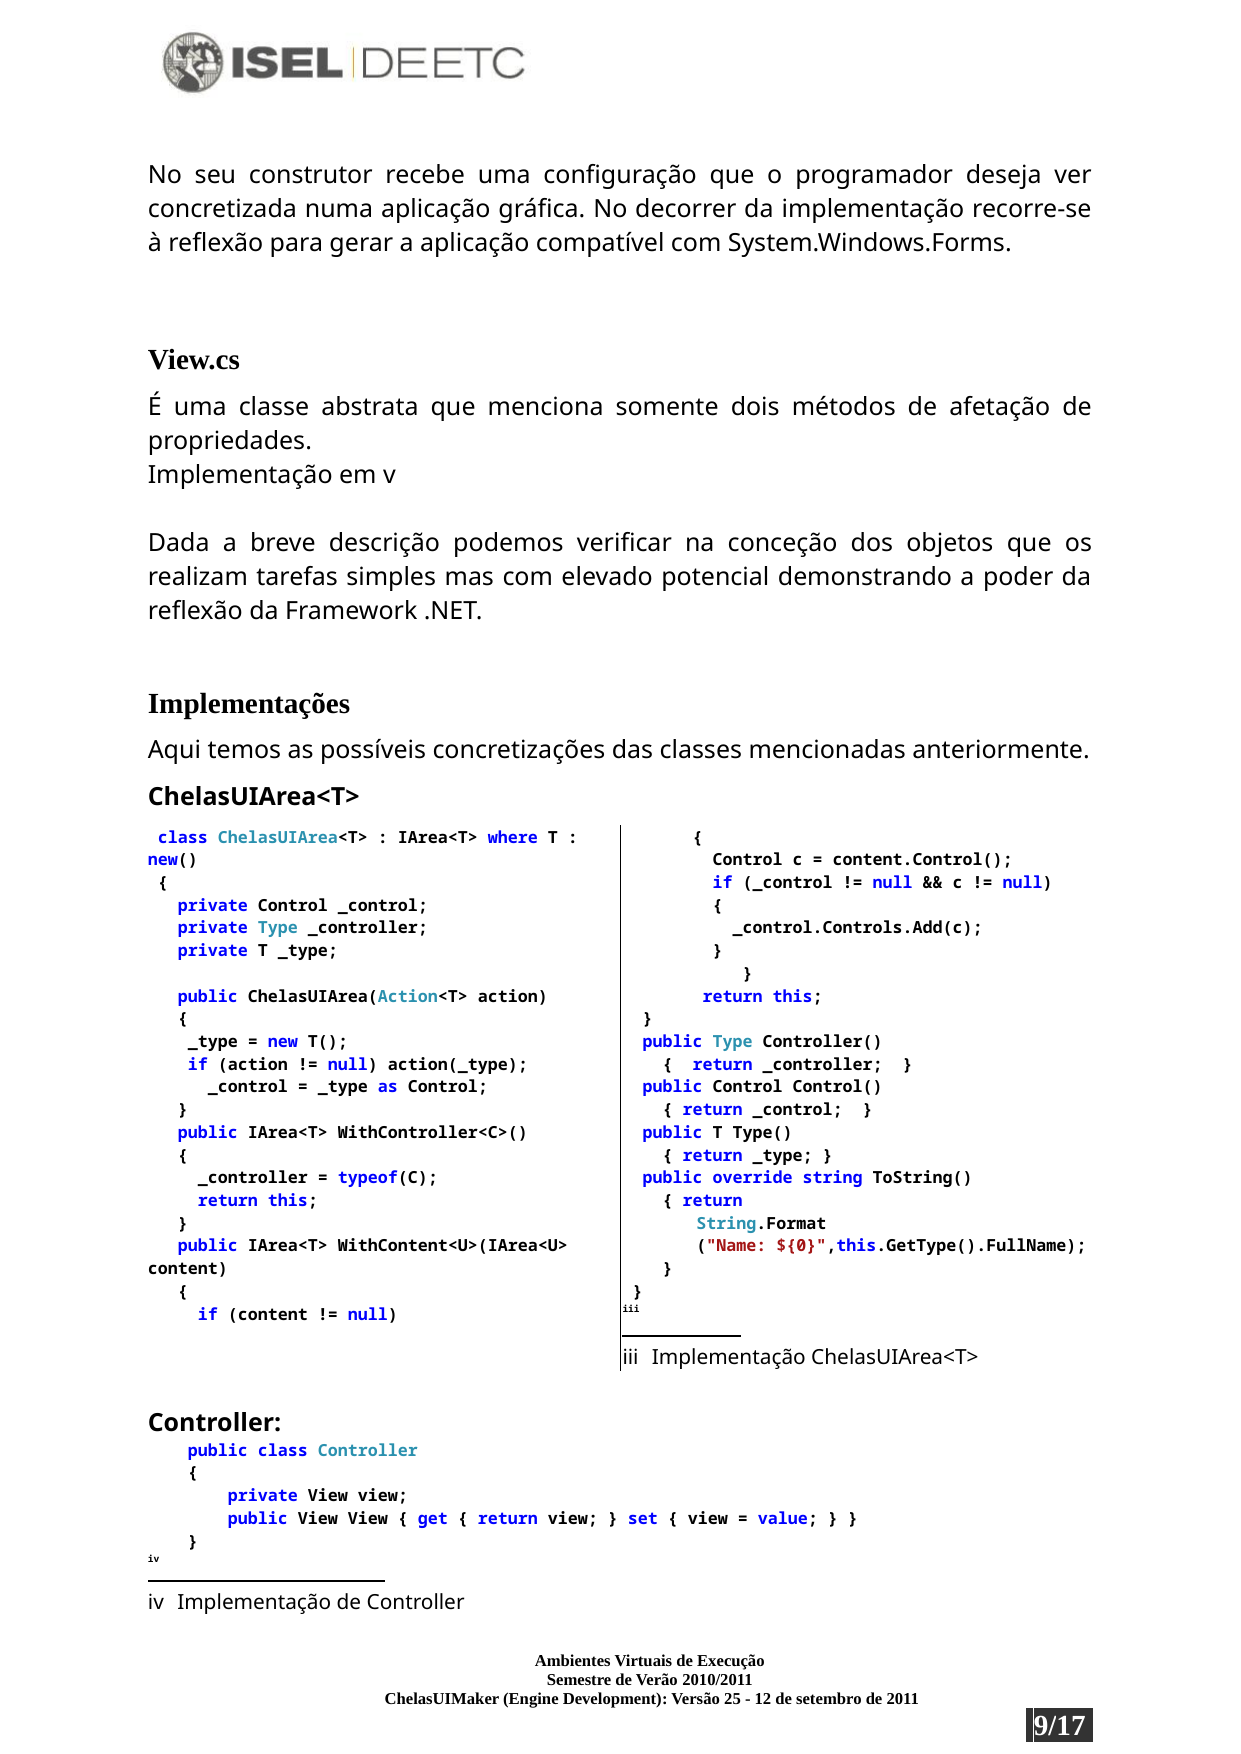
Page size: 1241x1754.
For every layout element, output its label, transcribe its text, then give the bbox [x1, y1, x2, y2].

text public Control Control() [622, 1075, 1093, 1098]
text public View View { get { return view; } set { view = value; } } [148, 1506, 1093, 1529]
text return this; [148, 1188, 618, 1211]
text } [622, 1279, 1093, 1302]
text if (_control != null && c != null) [622, 871, 1093, 893]
text _control.Controls.Add(c); [622, 916, 1093, 939]
text ChelasUIArea<T> [148, 779, 1093, 813]
text } [622, 939, 1093, 961]
text private View view; [148, 1484, 1093, 1506]
text public Type Controller() [622, 1029, 1093, 1052]
text ("Name: ${0}",this.GetType().FullName); [622, 1234, 1093, 1257]
text private Type _controller; [148, 916, 618, 939]
text } [622, 1007, 1093, 1029]
text Implementação ChelasUIArea<T> [622, 1342, 1093, 1370]
text } [622, 961, 1093, 984]
text private T _type; [148, 939, 618, 961]
text return this; [622, 984, 1093, 1007]
text public override string ToString() [622, 1166, 1093, 1188]
text public ChelasUIArea(Action<T> action) [148, 984, 618, 1007]
text private Control _control; [148, 893, 618, 916]
text { [148, 1007, 618, 1029]
text { return [622, 1188, 1093, 1211]
text { [148, 1461, 1093, 1484]
text } [148, 1529, 1093, 1552]
subtitle View.cs [148, 342, 1093, 376]
text { [148, 871, 618, 893]
picture [153, 17, 555, 118]
text _control = _type as Control; [148, 1075, 618, 1098]
text { [622, 825, 1093, 848]
text } [148, 1098, 618, 1120]
text if (action != null) action(_type); [148, 1052, 618, 1075]
text { return _controller; } [622, 1052, 1093, 1075]
text _type = new T(); [148, 1029, 618, 1052]
text Implementação em v [148, 457, 1093, 491]
text } [622, 1257, 1093, 1279]
subtitle Implementações [148, 686, 1093, 719]
text Dada a breve descrição podemos verificar na conceção dos objetos que os realizam tarefas simples mas com elevado potencial demonstrando a poder da reflexão da Framework .NET. [148, 525, 1093, 627]
text public T Type() [622, 1120, 1093, 1143]
text { [148, 1143, 618, 1166]
text public IArea<T> WithController<C>() [148, 1120, 618, 1143]
text No seu construtor recebe uma configuração que o programador deseja ver concretizada numa aplicação gráfica. No decorrer da implementação recorre-se à reflexão para gerar a aplicação compatível com System.Windows.Forms. [148, 156, 1093, 258]
text { [148, 1279, 618, 1302]
text Controller: [148, 1404, 1093, 1438]
text Control c = content.Control(); [622, 848, 1093, 871]
text if (content != null) [148, 1302, 618, 1325]
text { return _type; } [622, 1143, 1093, 1166]
text } [148, 1211, 618, 1234]
text É uma classe abstrata que menciona somente dois métodos de afetação de propriedades. [148, 388, 1093, 457]
text Aqui temos as possíveis concretizações das classes mencionadas anteriormente. [148, 732, 1093, 766]
text Implementação de Controller [148, 1587, 1093, 1616]
text _controller = typeof(C); [148, 1166, 618, 1188]
text { [622, 893, 1093, 916]
text class ChelasUIArea<T> : IArea<T> where T : new() [148, 825, 618, 871]
text { return _control; } [622, 1098, 1093, 1120]
text public class Controller [148, 1438, 1093, 1461]
text String.Format [622, 1211, 1093, 1234]
text public IArea<T> WithContent<U>(IArea<U> content) [148, 1234, 618, 1279]
